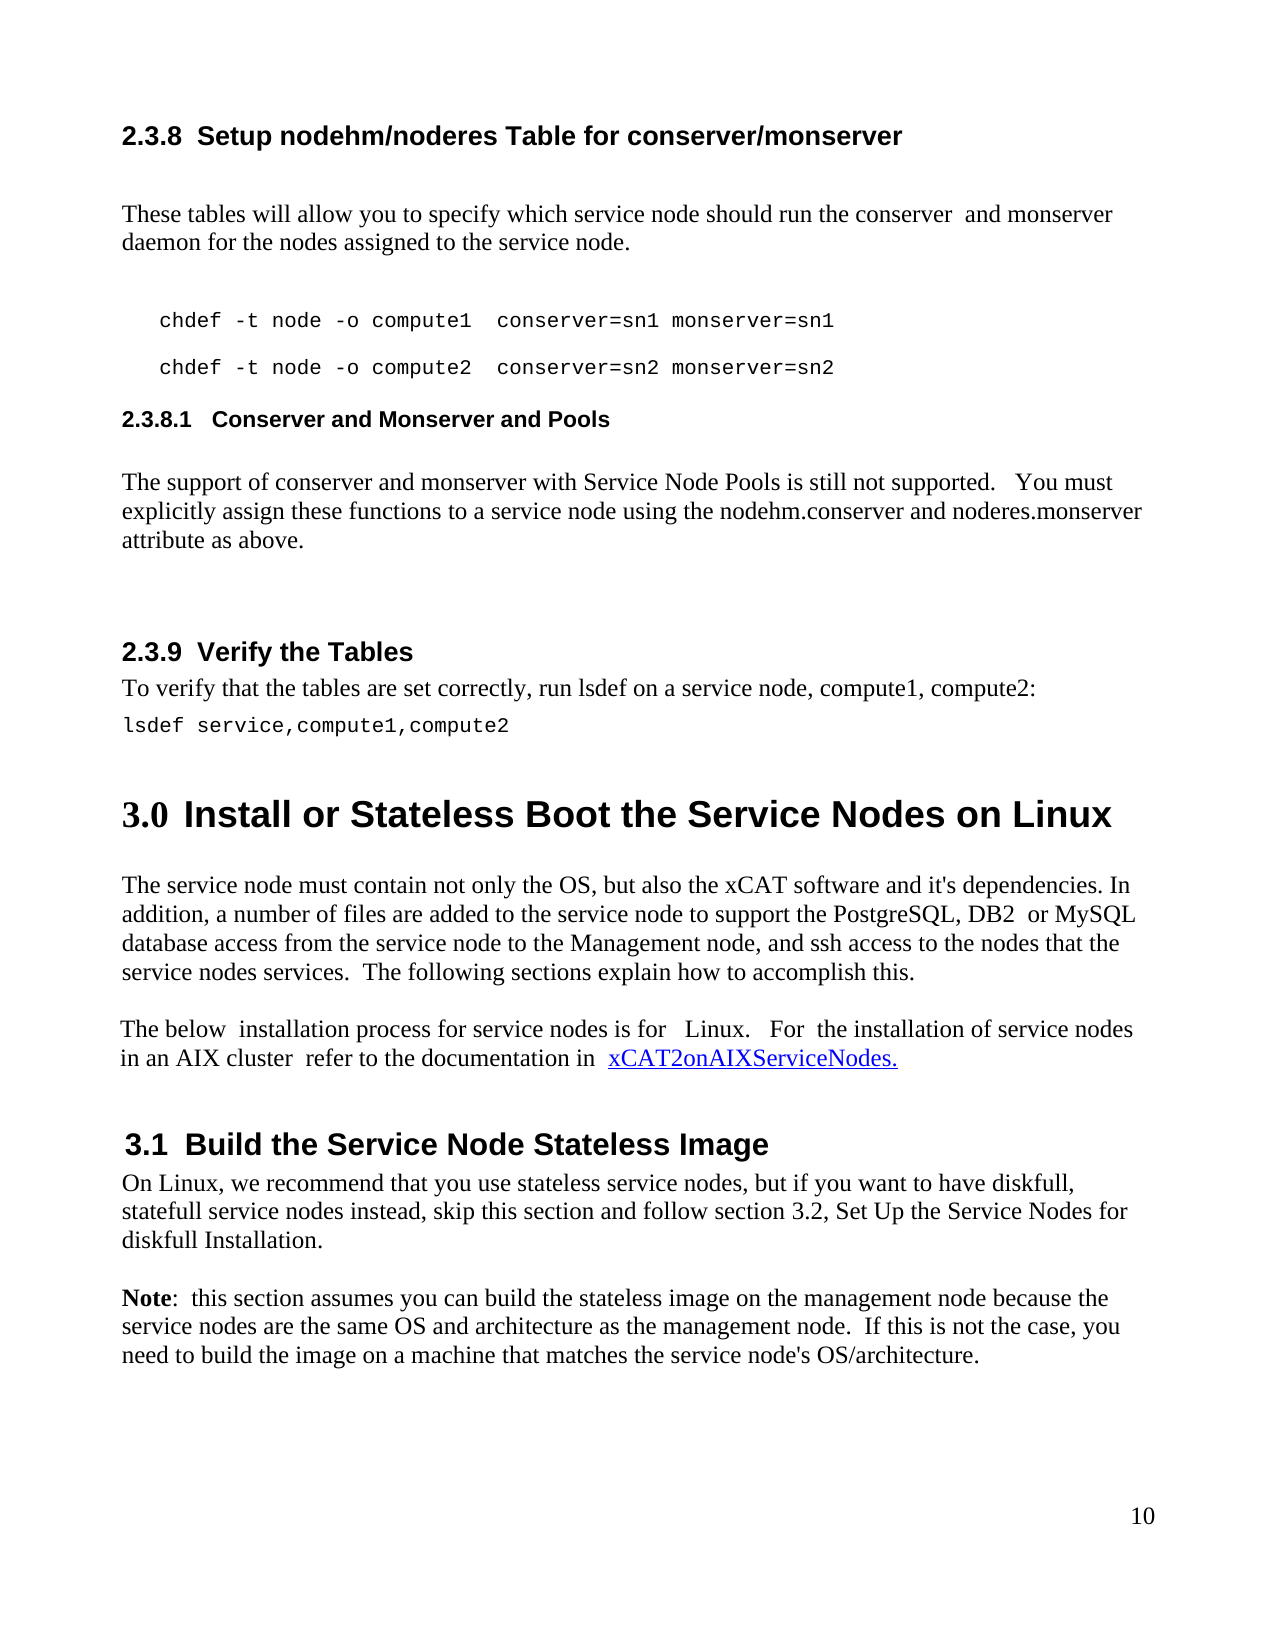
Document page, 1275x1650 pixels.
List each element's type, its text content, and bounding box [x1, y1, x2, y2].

text The support of conserver and monserver with Service Node Pools is still not supported. You must explicitly assign these functions to a service node using the nodehm.conserver and noderes.monserver attribute as above. [122, 467, 1155, 553]
subtitle Conserver and Monserver and Pools [122, 406, 1155, 432]
text Note: this section assumes you can build the stateless image on the management node because the service nodes are the same OS and architecture as the management node. If this is not the case, you need to build the image on a machine that matches the service node's OS/architecture. [122, 1283, 1155, 1369]
subtitle Build the Service Node Stateless Image [124, 1126, 1155, 1161]
subtitle Setup nodehm/noderes Table for conserver/monserver [122, 120, 1155, 151]
text On Linux, we recommend that you use stateless service nodes, but if you want to have diskfull, statefull service nodes instead, skip this section and follow section 3.2, Set Up the Service Nodes for diskfull Installation. [122, 1168, 1155, 1254]
text The service node must contain not only the OS, but also the xCAT software and it's dependencies. In addition, a number of files are added to the service node to support the PostgreSQL, DB2 or MySQL database access from the service node to the Management node, and ssh access to the nodes that the service nodes services. The following sections explain how to accomplish this. [122, 871, 1155, 986]
text chdef -t node -o compute2 conserver=sn2 monserver=sn2 [159, 357, 1155, 381]
text These tables will allow you to specify which service node should run the conserver and monserver daemon for the nodes assigned to the service node. [122, 199, 1155, 256]
text To verify that the tables are set correctly, run lsdef on a service node, compute1, compute2: [122, 673, 1155, 702]
text lsdef service,compute1,compute2 [122, 715, 1155, 738]
subtitle Install or Stateless Boot the Service Nodes on Linux [122, 792, 1155, 836]
subtitle Verify the Tables [122, 636, 1155, 667]
text The below installation process for service nodes is for Linux. For the installation of service nodes in an AIX cluster refer to the documentation in xCAT2onAIXServiceNodes. [120, 1014, 1155, 1072]
text chdef -t node -o compute1 conserver=sn1 monserver=sn1 [159, 310, 1155, 334]
